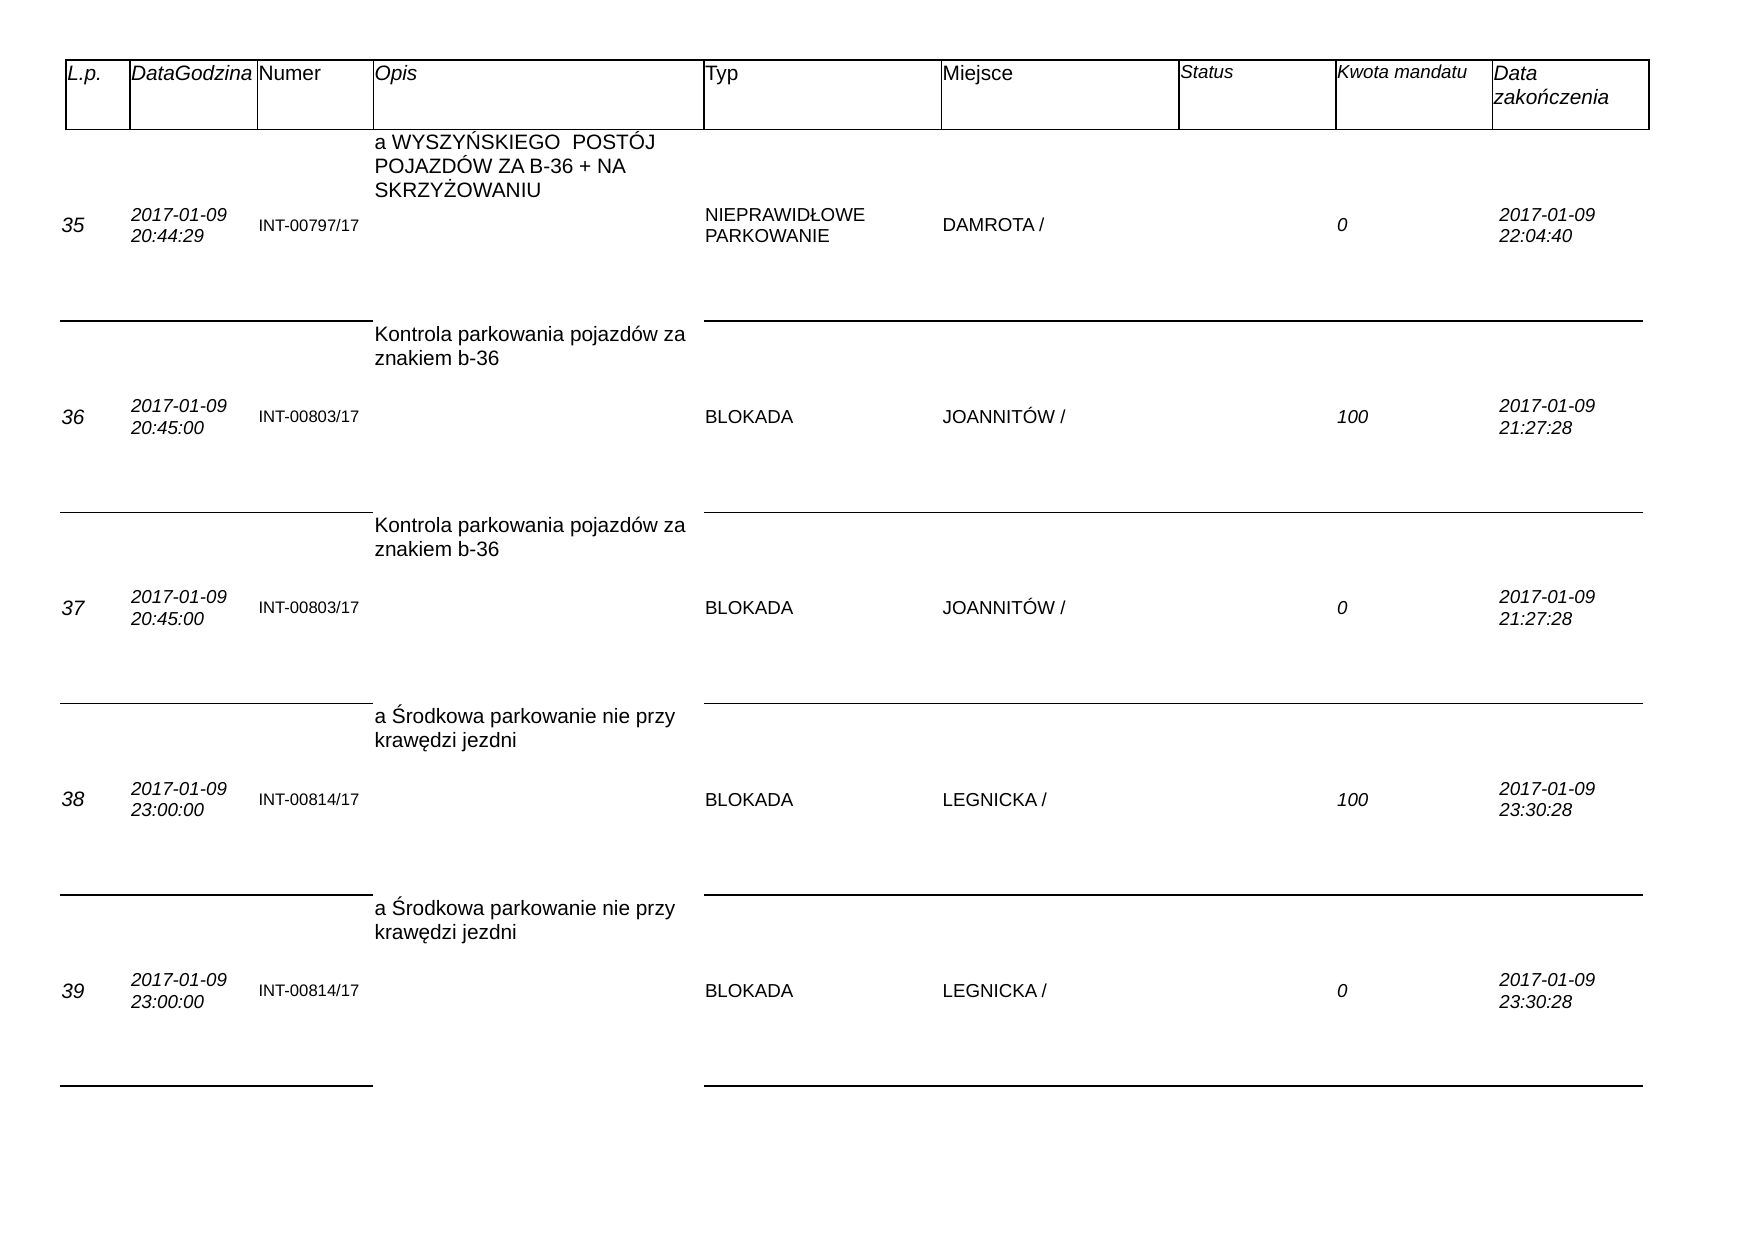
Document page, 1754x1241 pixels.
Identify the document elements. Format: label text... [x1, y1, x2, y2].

table_cell [1643, 511, 1649, 703]
table_cell LEGNICKA / [941, 704, 1179, 894]
table_cell BLOKADA [704, 896, 941, 1085]
table_header Miejsce [942, 61, 1178, 129]
table_cell [1643, 320, 1649, 511]
table_cell [1179, 896, 1336, 1085]
table_cell INT-00814/17 [257, 896, 373, 1085]
table_cell 2017-01-09 23:30:28 [1498, 896, 1643, 1085]
table_cell a Środkowa parkowanie nie przy krawędzi jezdni [373, 703, 704, 894]
table_header Numer [258, 61, 373, 129]
table_cell 100 [1336, 704, 1498, 894]
table_cell [1643, 130, 1649, 320]
table_cell [1179, 322, 1336, 511]
table_cell 0 [1336, 896, 1498, 1085]
table_cell 0 [1336, 130, 1498, 320]
table_header Data zakończenia [1493, 61, 1648, 129]
table_header DataGodzina [131, 61, 257, 129]
table_cell 2017-01-09 20:44:29 [130, 130, 257, 320]
table_cell BLOKADA [704, 704, 941, 894]
table_header Typ [705, 61, 941, 129]
table_cell 2017-01-09 21:27:28 [1498, 513, 1643, 703]
table_cell 100 [1336, 322, 1498, 511]
table_cell 35 [60, 129, 130, 320]
table_cell JOANNITÓW / [941, 322, 1179, 511]
table_cell INT-00803/17 [257, 322, 373, 511]
table_cell Kontrola parkowania pojazdów za znakiem b-36 [373, 320, 704, 511]
table_cell 36 [60, 322, 130, 511]
table_cell 0 [1336, 513, 1498, 703]
table_cell 2017-01-09 20:45:00 [130, 322, 257, 511]
table_cell Kontrola parkowania pojazdów za znakiem b-36 [373, 511, 704, 703]
table_cell 2017-01-09 22:04:40 [1498, 130, 1643, 320]
table_cell [1643, 894, 1649, 1085]
table_header Opis [374, 61, 703, 129]
table_cell 2017-01-09 23:00:00 [130, 704, 257, 894]
table_header L.p. [67, 61, 129, 129]
table_cell a WYSZYŃSKIEGO POSTÓJ POJAZDÓW ZA B-36 + NA SKRZYŻOWANIU [373, 130, 704, 320]
table_header Status [1180, 61, 1335, 129]
table_cell INT-00797/17 [257, 130, 373, 320]
table_cell JOANNITÓW / [941, 513, 1179, 703]
table_header [60, 59, 65, 129]
table_cell BLOKADA [704, 513, 941, 703]
table_cell 2017-01-09 23:30:28 [1498, 704, 1643, 894]
table_cell 39 [60, 896, 130, 1085]
table_cell DAMROTA / [941, 130, 1179, 320]
table_cell 37 [60, 513, 130, 703]
table_header Kwota mandatu [1337, 61, 1492, 129]
table_cell 2017-01-09 23:00:00 [130, 896, 257, 1085]
table_cell NIEPRAWIDŁOWE PARKOWANIE [704, 130, 941, 320]
table_cell BLOKADA [704, 322, 941, 511]
table_cell [1643, 703, 1649, 894]
table_cell [1179, 513, 1336, 703]
table_cell [1179, 704, 1336, 894]
table_cell 2017-01-09 20:45:00 [130, 513, 257, 703]
table_cell INT-00803/17 [257, 513, 373, 703]
table_cell 2017-01-09 21:27:28 [1498, 322, 1643, 511]
table_cell a Środkowa parkowanie nie przy krawędzi jezdni [373, 894, 704, 1085]
table_cell LEGNICKA / [941, 896, 1179, 1085]
table_cell INT-00814/17 [257, 704, 373, 894]
table_cell 38 [60, 704, 130, 894]
table_cell [1179, 130, 1336, 320]
